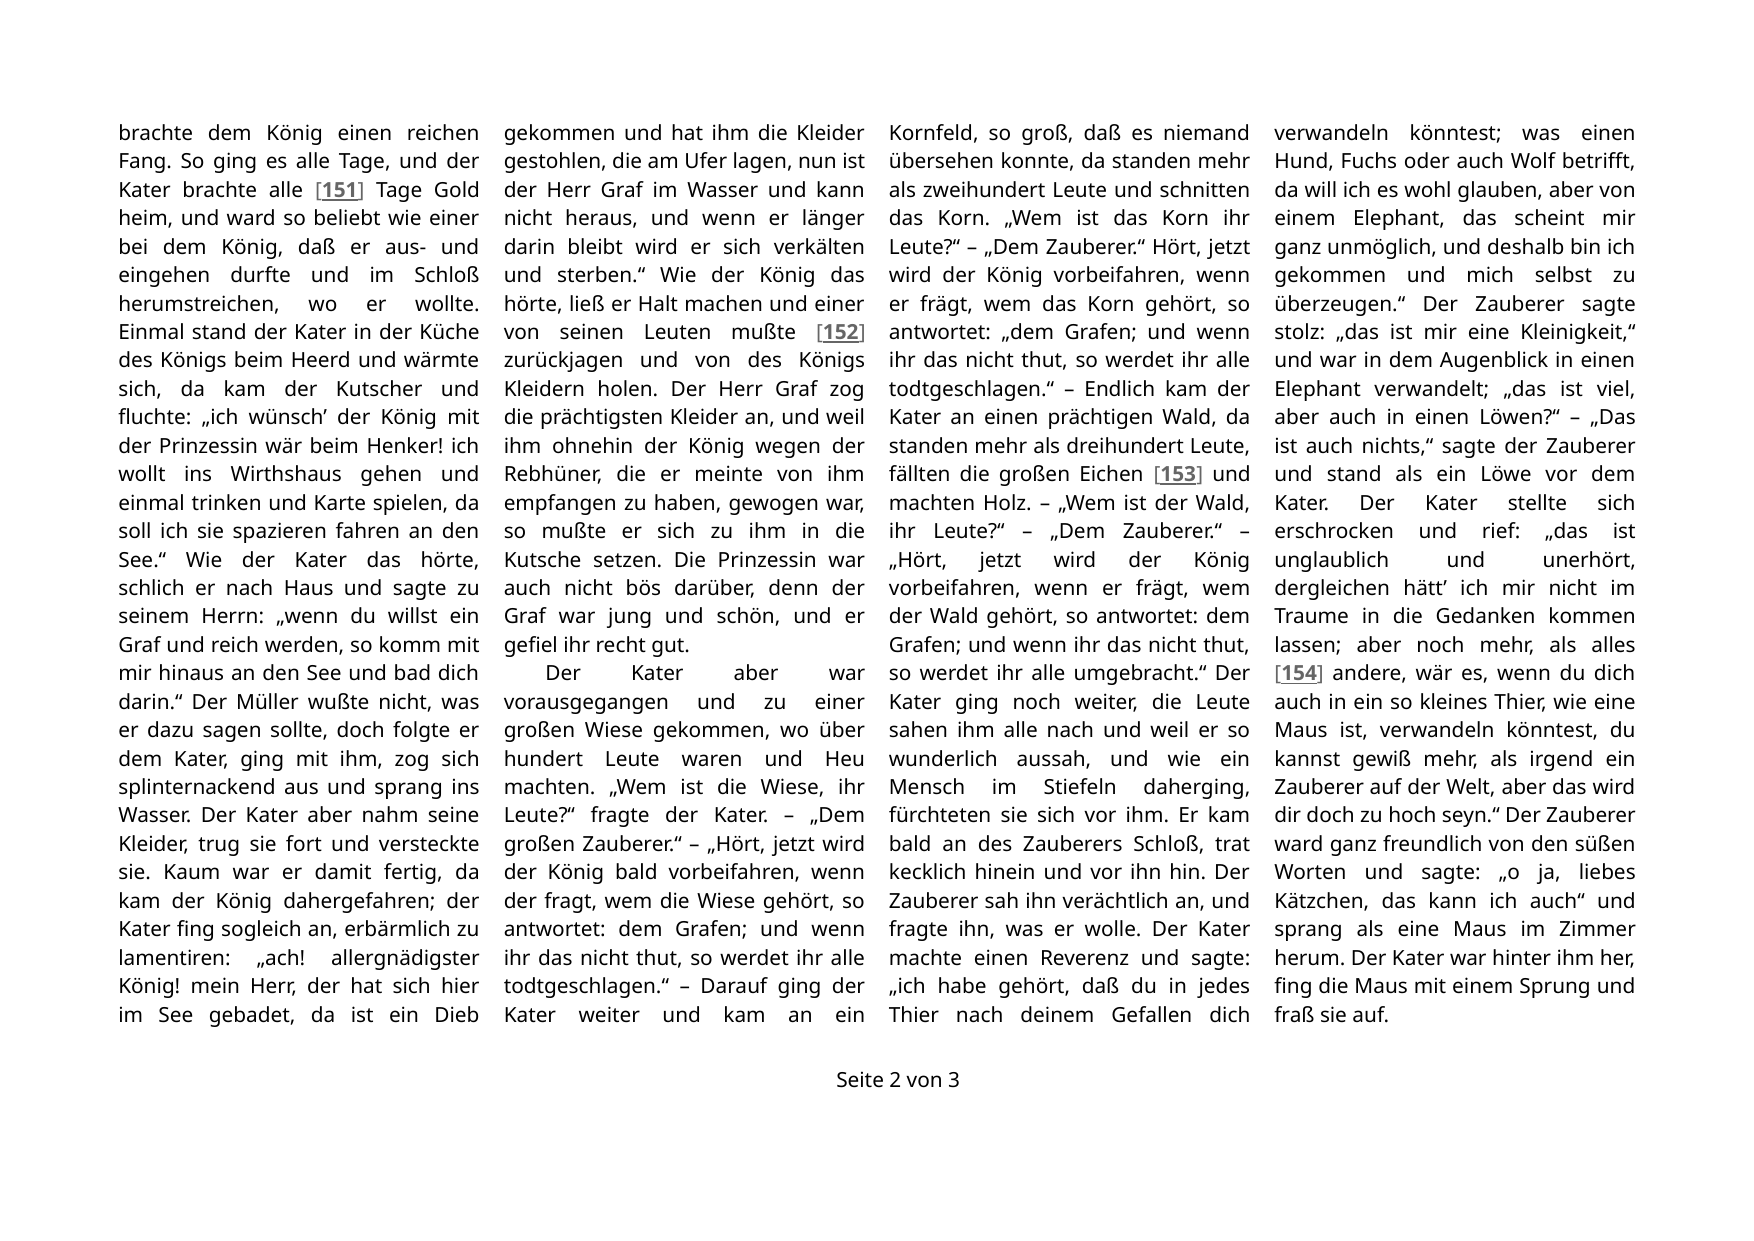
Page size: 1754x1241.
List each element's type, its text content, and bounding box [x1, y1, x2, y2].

text gekommen und hat ihm die Kleider gestohlen, die am Ufer lagen, nun ist der Herr Graf im Wasser und kann nicht heraus, und wenn er länger darin bleibt wird er sich verkälten und sterben.“ Wie der König das hörte, ließ er Halt machen und einer von seinen Leuten mußte [152] zurückjagen und von des Königs Kleidern holen. Der Herr Graf zog die prächtigsten Kleider an, und weil ihm ohnehin der König wegen der Rebhüner, die er meinte von ihm empfangen zu haben, gewogen war, so mußte er sich zu ihm in die Kutsche setzen. Die Prinzessin war auch nicht bös darüber, denn der Graf war jung und schön, und er gefiel ihr recht gut. [503, 118, 865, 658]
text verwandeln könntest; was einen Hund, Fuchs oder auch Wolf betrifft, da will ich es wohl glauben, aber von einem Elephant, das scheint mir ganz unmöglich, und deshalb bin ich gekommen und mich selbst zu überzeugen.“ Der Zauberer sagte stolz: „das ist mir eine Kleinigkeit,“ und war in dem Augenblick in einen Elephant verwandelt; „das ist viel, aber auch in einen Löwen?“ – „Das ist auch nichts,“ sagte der Zauberer und stand als ein Löwe vor dem Kater. Der Kater stellte sich erschrocken und rief: „das ist unglaublich und unerhört, dergleichen hätt’ ich mir nicht im Traume in die Gedanken kommen lassen; aber noch mehr, als alles [154] andere, wär es, wenn du dich auch in ein so kleines Thier, wie eine Maus ist, verwandeln könntest, du kannst gewiß mehr, als irgend ein Zauberer auf der Welt, aber das wird dir doch zu hoch seyn.“ Der Zauberer ward ganz freundlich von den süßen Worten und sagte: „o ja, liebes Kätzchen, das kann ich auch“ und sprang als eine Maus im Zimmer herum. Der Kater war hinter ihm her, fing die Maus mit einem Sprung und fraß sie auf. [1274, 118, 1636, 1028]
text brachte dem König einen reichen Fang. So ging es alle Tage, und der Kater brachte alle [151] Tage Gold heim, und ward so beliebt wie einer bei dem König, daß er aus- und eingehen durfte und im Schloß herumstreichen, wo er wollte. Einmal stand der Kater in der Küche des Königs beim Heerd und wärmte sich, da kam der Kutscher und fluchte: „ich wünsch’ der König mit der Prinzessin wär beim Henker! ich wollt ins Wirthshaus gehen und einmal trinken und Karte spielen, da soll ich sie spazieren fahren an den See.“ Wie der Kater das hörte, schlich er nach Haus und sagte zu seinem Herrn: „wenn du willst ein Graf und reich werden, so komm mit mir hinaus an den See und bad dich darin.“ Der Müller wußte nicht, was er dazu sagen sollte, doch folgte er dem Kater, ging mit ihm, zog sich splinternackend aus und sprang ins Wasser. Der Kater aber nahm seine Kleider, trug sie fort und versteckte sie. Kaum war er damit fertig, da kam der König dahergefahren; der Kater fing sogleich an, erbärmlich zu lamentiren: „ach! allergnädigster König! mein Herr, der hat sich hier im See gebadet, da ist ein Dieb [118, 118, 480, 1028]
text Kornfeld, so groß, daß es niemand übersehen konnte, da standen mehr als zweihundert Leute und schnitten das Korn. „Wem ist das Korn ihr Leute?“ – „Dem Zauberer.“ Hört, jetzt wird der König vorbeifahren, wenn er frägt, wem das Korn gehört, so antwortet: „dem Grafen; und wenn ihr das nicht thut, so werdet ihr alle todtgeschlagen.“ – Endlich kam der Kater an einen prächtigen Wald, da standen mehr als dreihundert Leute, fällten die großen Eichen [153] und machten Holz. – „Wem ist der Wald, ihr Leute?“ – „Dem Zauberer.“ – „Hört, jetzt wird der König vorbeifahren, wenn er frägt, wem der Wald gehört, so antwortet: dem Grafen; und wenn ihr das nicht thut, so werdet ihr alle umgebracht.“ Der Kater ging noch weiter, die Leute sahen ihm alle nach und weil er so wunderlich aussah, und wie ein Mensch im Stiefeln daherging, fürchteten sie sich vor ihm. Er kam bald an des Zauberers Schloß, trat kecklich hinein und vor ihn hin. Der Zauberer sah ihn verächtlich an, und fragte ihn, was er wolle. Der Kater machte einen Reverenz und sagte: „ich habe gehört, daß du in jedes Thier nach deinem Gefallen dich [889, 118, 1251, 1028]
text Der Kater aber war vorausgegangen und zu einer großen Wiese gekommen, wo über hundert Leute waren und Heu machten. „Wem ist die Wiese, ihr Leute?“ fragte der Kater. – „Dem großen Zauberer.“ – „Hört, jetzt wird der König bald vorbeifahren, wenn der fragt, wem die Wiese gehört, so antwortet: dem Grafen; und wenn ihr das nicht thut, so werdet ihr alle todtgeschlagen.“ – Darauf ging der Kater weiter und kam an ein [503, 658, 865, 1028]
